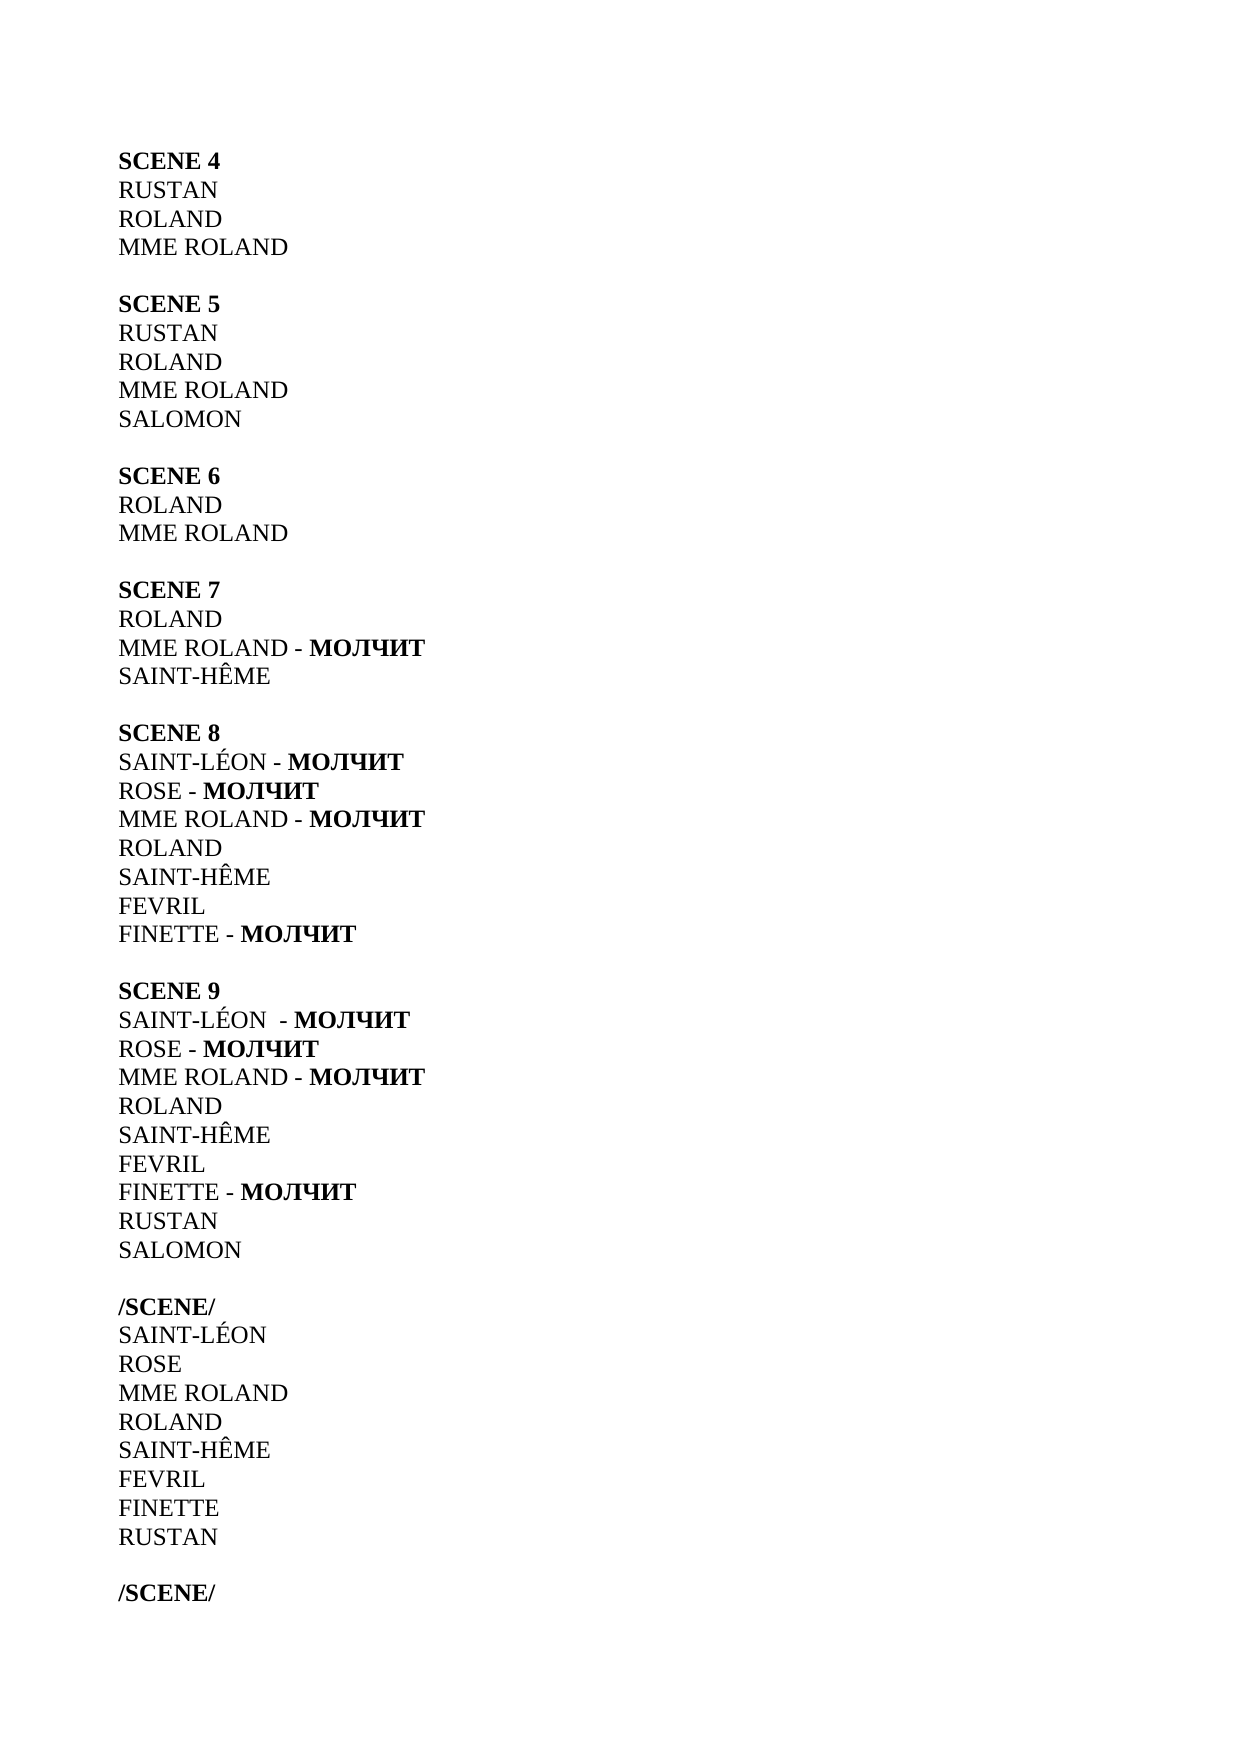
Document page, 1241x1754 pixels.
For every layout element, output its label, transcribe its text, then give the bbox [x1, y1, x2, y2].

text SCENE 9 [118, 976, 1122, 1005]
text /SCENE/ [118, 1292, 1122, 1321]
text SAINT-LÉON - МОЛЧИТ [118, 747, 1122, 776]
text SAINT-LÉON - МОЛЧИТ [118, 1005, 1122, 1034]
text SCENE 6 [118, 461, 1122, 490]
text ROLAND [118, 833, 1122, 862]
text SALOMON [118, 404, 1122, 433]
text MME ROLAND - МОЛЧИТ [118, 633, 1122, 661]
text FEVRIL [118, 1149, 1122, 1177]
text SCENE 5 [118, 289, 1122, 318]
text FINETTE - МОЛЧИТ [118, 1177, 1122, 1206]
text SAINT-LÉON [118, 1321, 1122, 1349]
text ROLAND [118, 1407, 1122, 1436]
text MME ROLAND [118, 375, 1122, 404]
text RUSTAN [118, 1206, 1122, 1235]
text ROLAND [118, 204, 1122, 232]
text SAINT-HÊME [118, 862, 1122, 891]
text MME ROLAND [118, 232, 1122, 261]
text FEVRIL [118, 1464, 1122, 1493]
text FINETTE - МОЛЧИТ [118, 919, 1122, 948]
text RUSTAN [118, 1522, 1122, 1551]
text ROLAND [118, 1091, 1122, 1120]
text SCENE 4 [118, 146, 1122, 175]
text SAINT-HÊME [118, 1120, 1122, 1149]
text SCENE 7 [118, 575, 1122, 604]
text MME ROLAND - МОЛЧИТ [118, 804, 1122, 833]
text ROSE [118, 1349, 1122, 1378]
text RUSTAN [118, 175, 1122, 204]
text MME ROLAND [118, 1378, 1122, 1407]
text ROLAND [118, 347, 1122, 375]
text MME ROLAND - МОЛЧИТ [118, 1062, 1122, 1091]
text ROLAND [118, 490, 1122, 518]
text FEVRIL [118, 891, 1122, 919]
text /SCENE/ [118, 1578, 1122, 1607]
text RUSTAN [118, 318, 1122, 347]
text SCENE 8 [118, 718, 1122, 747]
text SAINT-HÊME [118, 1436, 1122, 1464]
text MME ROLAND [118, 518, 1122, 547]
text FINETTE [118, 1493, 1122, 1522]
text SALOMON [118, 1235, 1122, 1264]
text ROLAND [118, 604, 1122, 633]
text SAINT-HÊME [118, 661, 1122, 690]
text ROSE - МОЛЧИТ [118, 776, 1122, 804]
text ROSE - МОЛЧИТ [118, 1034, 1122, 1062]
